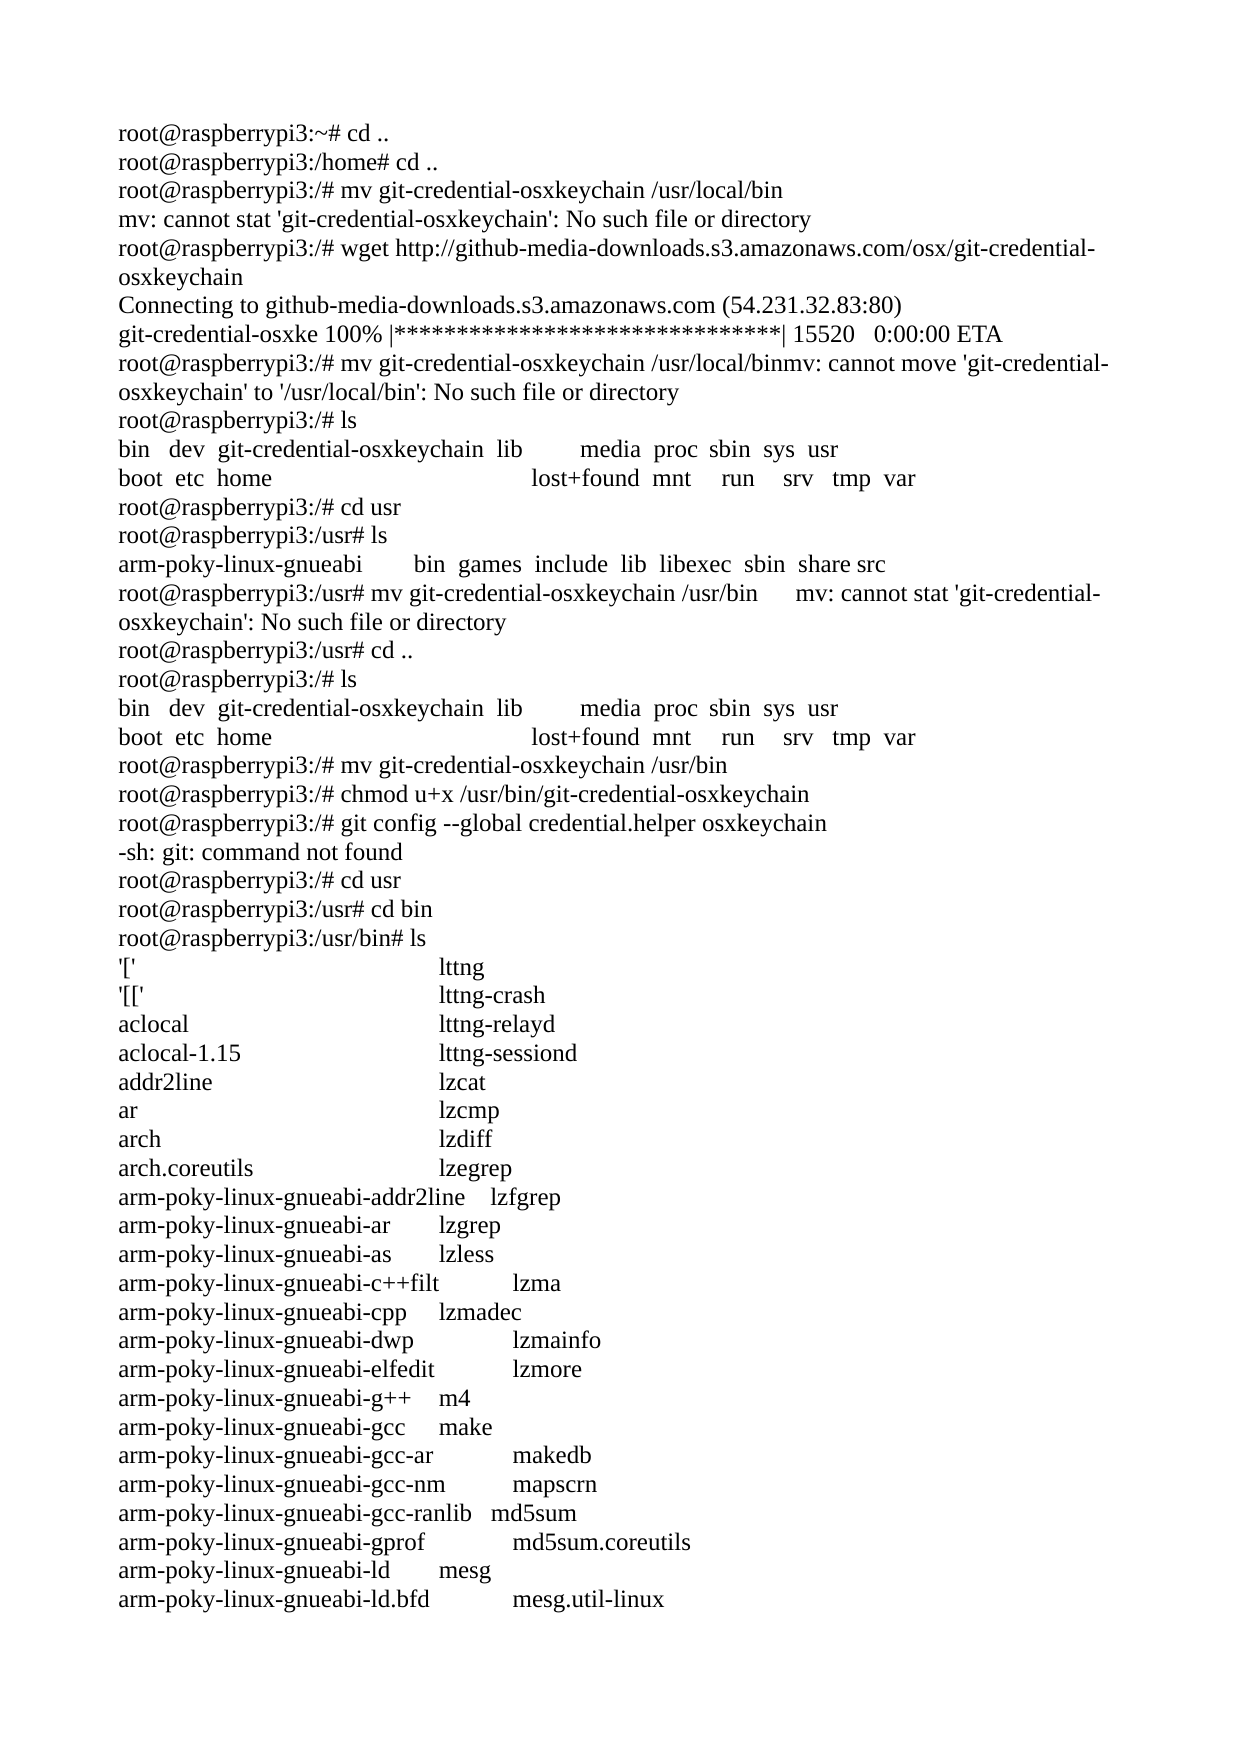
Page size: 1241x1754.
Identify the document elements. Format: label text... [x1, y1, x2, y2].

text arm-poky-linux-gnueabi-ld.bfd mesg.util-linux [118, 1584, 1122, 1613]
text arm-poky-linux-gnueabi-elfedit lzmore [118, 1354, 1122, 1383]
text arm-poky-linux-gnueabi-gcc make [118, 1412, 1122, 1441]
text ar lzcmp [118, 1096, 1122, 1124]
text bin dev git-credential-osxkeychain lib media proc sbin sys usr [118, 434, 1122, 463]
text arm-poky-linux-gnueabi-ld mesg [118, 1556, 1122, 1584]
text root@raspberrypi3:/usr# cd bin [118, 894, 1122, 923]
text arm-poky-linux-gnueabi bin games include lib libexec sbin share src [118, 549, 1122, 578]
text root@raspberrypi3:/# ls [118, 406, 1122, 434]
text root@raspberrypi3:~# cd .. [118, 118, 1122, 147]
text aclocal lttng-relayd [118, 1009, 1122, 1038]
text addr2line lzcat [118, 1067, 1122, 1096]
text root@raspberrypi3:/usr# mv git-credential-osxkeychain /usr/bin mv: cannot stat 'git-credential-osxkeychain': No such file or directory [118, 578, 1122, 636]
text bin dev git-credential-osxkeychain lib media proc sbin sys usr [118, 693, 1122, 722]
text arm-poky-linux-gnueabi-gcc-ar makedb [118, 1441, 1122, 1469]
text arm-poky-linux-gnueabi-dwp lzmainfo [118, 1326, 1122, 1354]
text '[' lttng [118, 952, 1122, 981]
text boot etc home lost+found mnt run srv tmp var [118, 463, 1122, 492]
text arm-poky-linux-gnueabi-g++ m4 [118, 1383, 1122, 1412]
text arm-poky-linux-gnueabi-addr2line lzfgrep [118, 1182, 1122, 1211]
text -sh: git: command not found [118, 837, 1122, 866]
text boot etc home lost+found mnt run srv tmp var [118, 722, 1122, 751]
text git-credential-osxke 100% |*******************************| 15520 0:00:00 ETA [118, 319, 1122, 348]
text arm-poky-linux-gnueabi-cpp lzmadec [118, 1297, 1122, 1326]
text Connecting to github-media-downloads.s3.amazonaws.com (54.231.32.83:80) [118, 291, 1122, 319]
text root@raspberrypi3:/# wget http://github-media-downloads.s3.amazonaws.com/osx/git-credential-osxkeychain [118, 233, 1122, 291]
text root@raspberrypi3:/# mv git-credential-osxkeychain /usr/bin [118, 751, 1122, 779]
text root@raspberrypi3:/# git config --global credential.helper osxkeychain [118, 808, 1122, 837]
text arm-poky-linux-gnueabi-gcc-ranlib md5sum [118, 1498, 1122, 1527]
text arm-poky-linux-gnueabi-c++filt lzma [118, 1268, 1122, 1297]
text arm-poky-linux-gnueabi-gcc-nm mapscrn [118, 1469, 1122, 1498]
text arm-poky-linux-gnueabi-gprof md5sum.coreutils [118, 1527, 1122, 1556]
text root@raspberrypi3:/# cd usr [118, 492, 1122, 521]
text root@raspberrypi3:/usr# ls [118, 521, 1122, 549]
text root@raspberrypi3:/usr# cd .. [118, 636, 1122, 664]
text arch lzdiff [118, 1124, 1122, 1153]
text mv: cannot stat 'git-credential-osxkeychain': No such file or directory [118, 204, 1122, 233]
text arch.coreutils lzegrep [118, 1153, 1122, 1182]
text '[[' lttng-crash [118, 981, 1122, 1009]
text root@raspberrypi3:/# cd usr [118, 866, 1122, 894]
text arm-poky-linux-gnueabi-as lzless [118, 1239, 1122, 1268]
text root@raspberrypi3:/home# cd .. [118, 147, 1122, 176]
text aclocal-1.15 lttng-sessiond [118, 1038, 1122, 1067]
text root@raspberrypi3:/# mv git-credential-osxkeychain /usr/local/bin [118, 176, 1122, 204]
text root@raspberrypi3:/# chmod u+x /usr/bin/git-credential-osxkeychain [118, 779, 1122, 808]
text root@raspberrypi3:/# mv git-credential-osxkeychain /usr/local/binmv: cannot move 'git-credential-osxkeychain' to '/usr/local/bin': No such file or directory [118, 348, 1122, 406]
text root@raspberrypi3:/usr/bin# ls [118, 923, 1122, 952]
text arm-poky-linux-gnueabi-ar lzgrep [118, 1211, 1122, 1239]
text root@raspberrypi3:/# ls [118, 664, 1122, 693]
